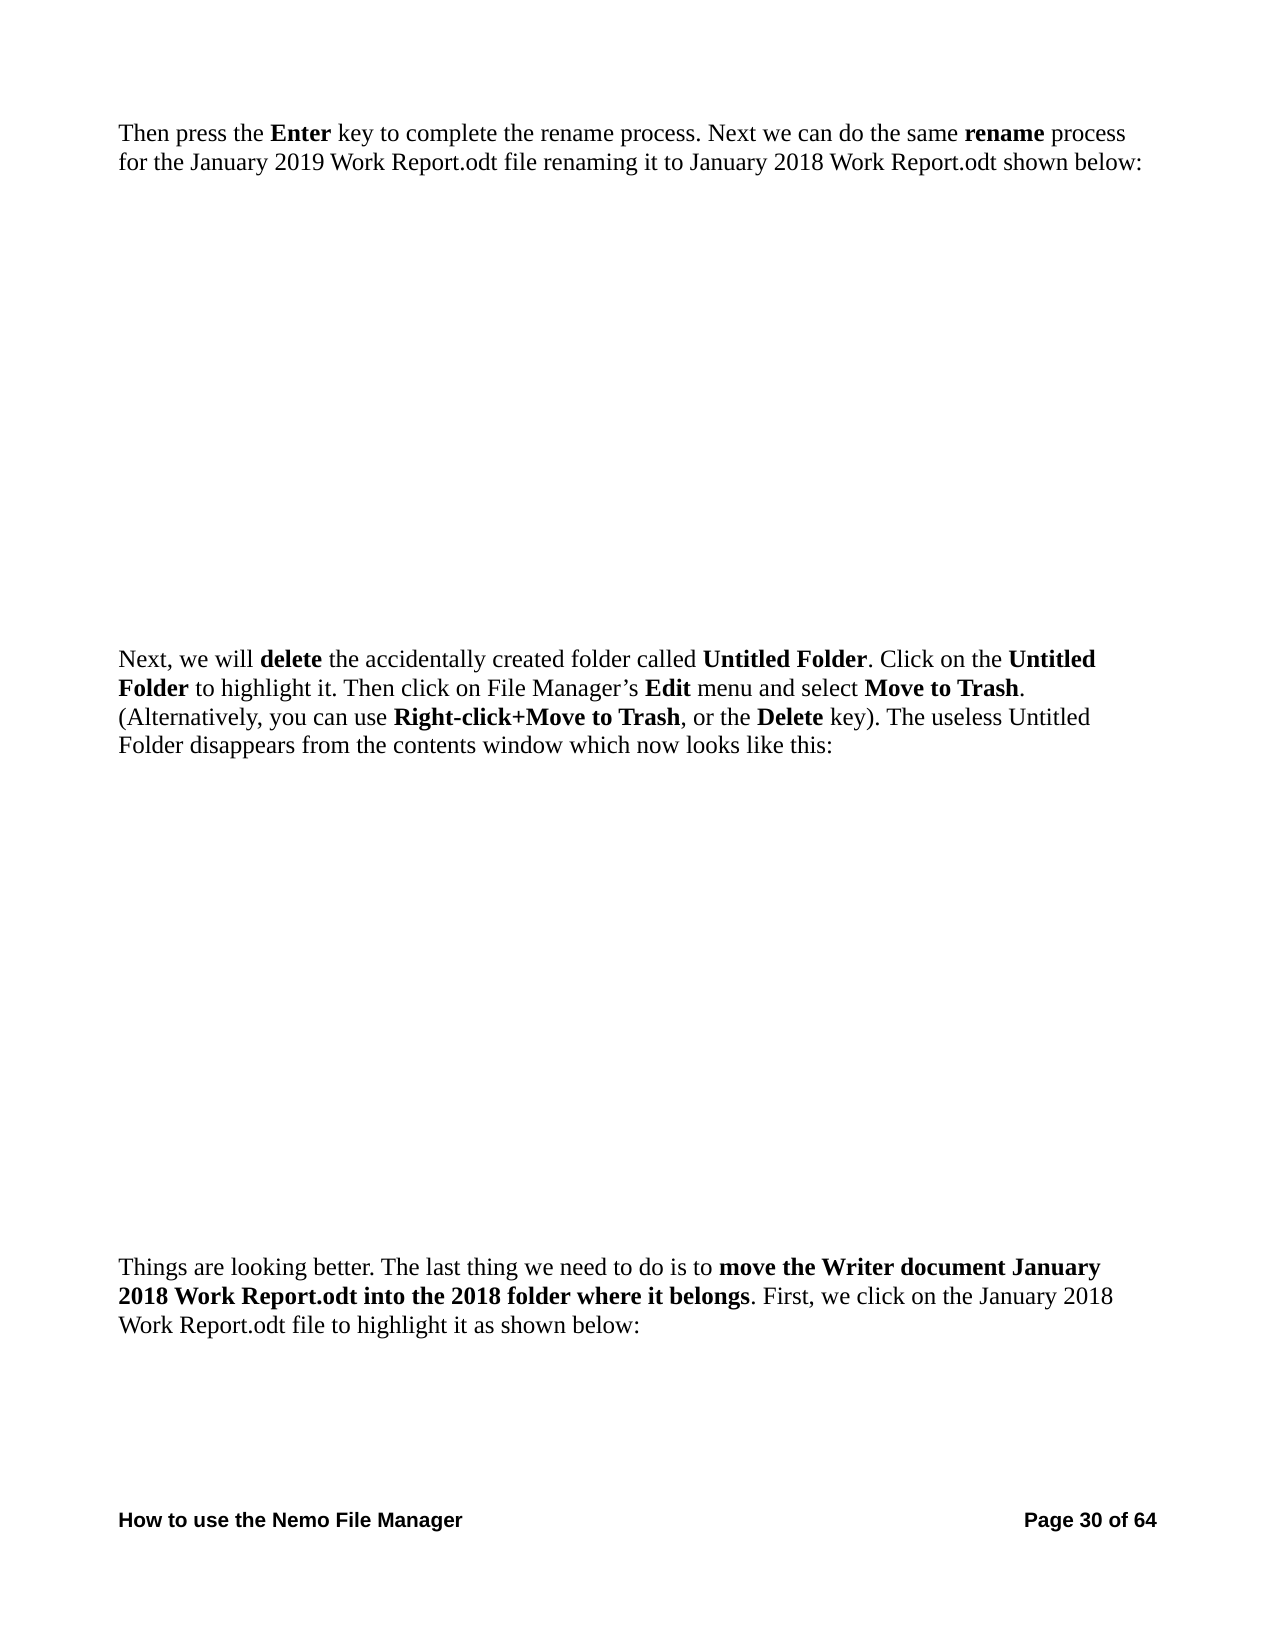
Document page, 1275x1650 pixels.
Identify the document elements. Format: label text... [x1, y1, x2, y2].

text Then press the Enter key to complete the rename process. Next we can do the same rename process for the January 2019 Work Report.odt file renaming it to January 2018 Work Report.odt shown below: [118, 118, 1157, 176]
text Next, we will delete the accidentally created folder called Untitled Folder. Click on the Untitled Folder to highlight it. Then click on File Manager’s Edit menu and select Move to Trash. (Alternatively, you can use Right-click+Move to Trash, or the Delete key). The useless Untitled Folder disappears from the contents window which now looks like this: [118, 644, 1157, 759]
text Things are looking better. The last thing we need to do is to move the Writer document January 2018 Work Report.odt into the 2018 folder where it belongs. First, we click on the January 2018 Work Report.odt file to highlight it as shown below: [118, 1150, 1157, 1339]
